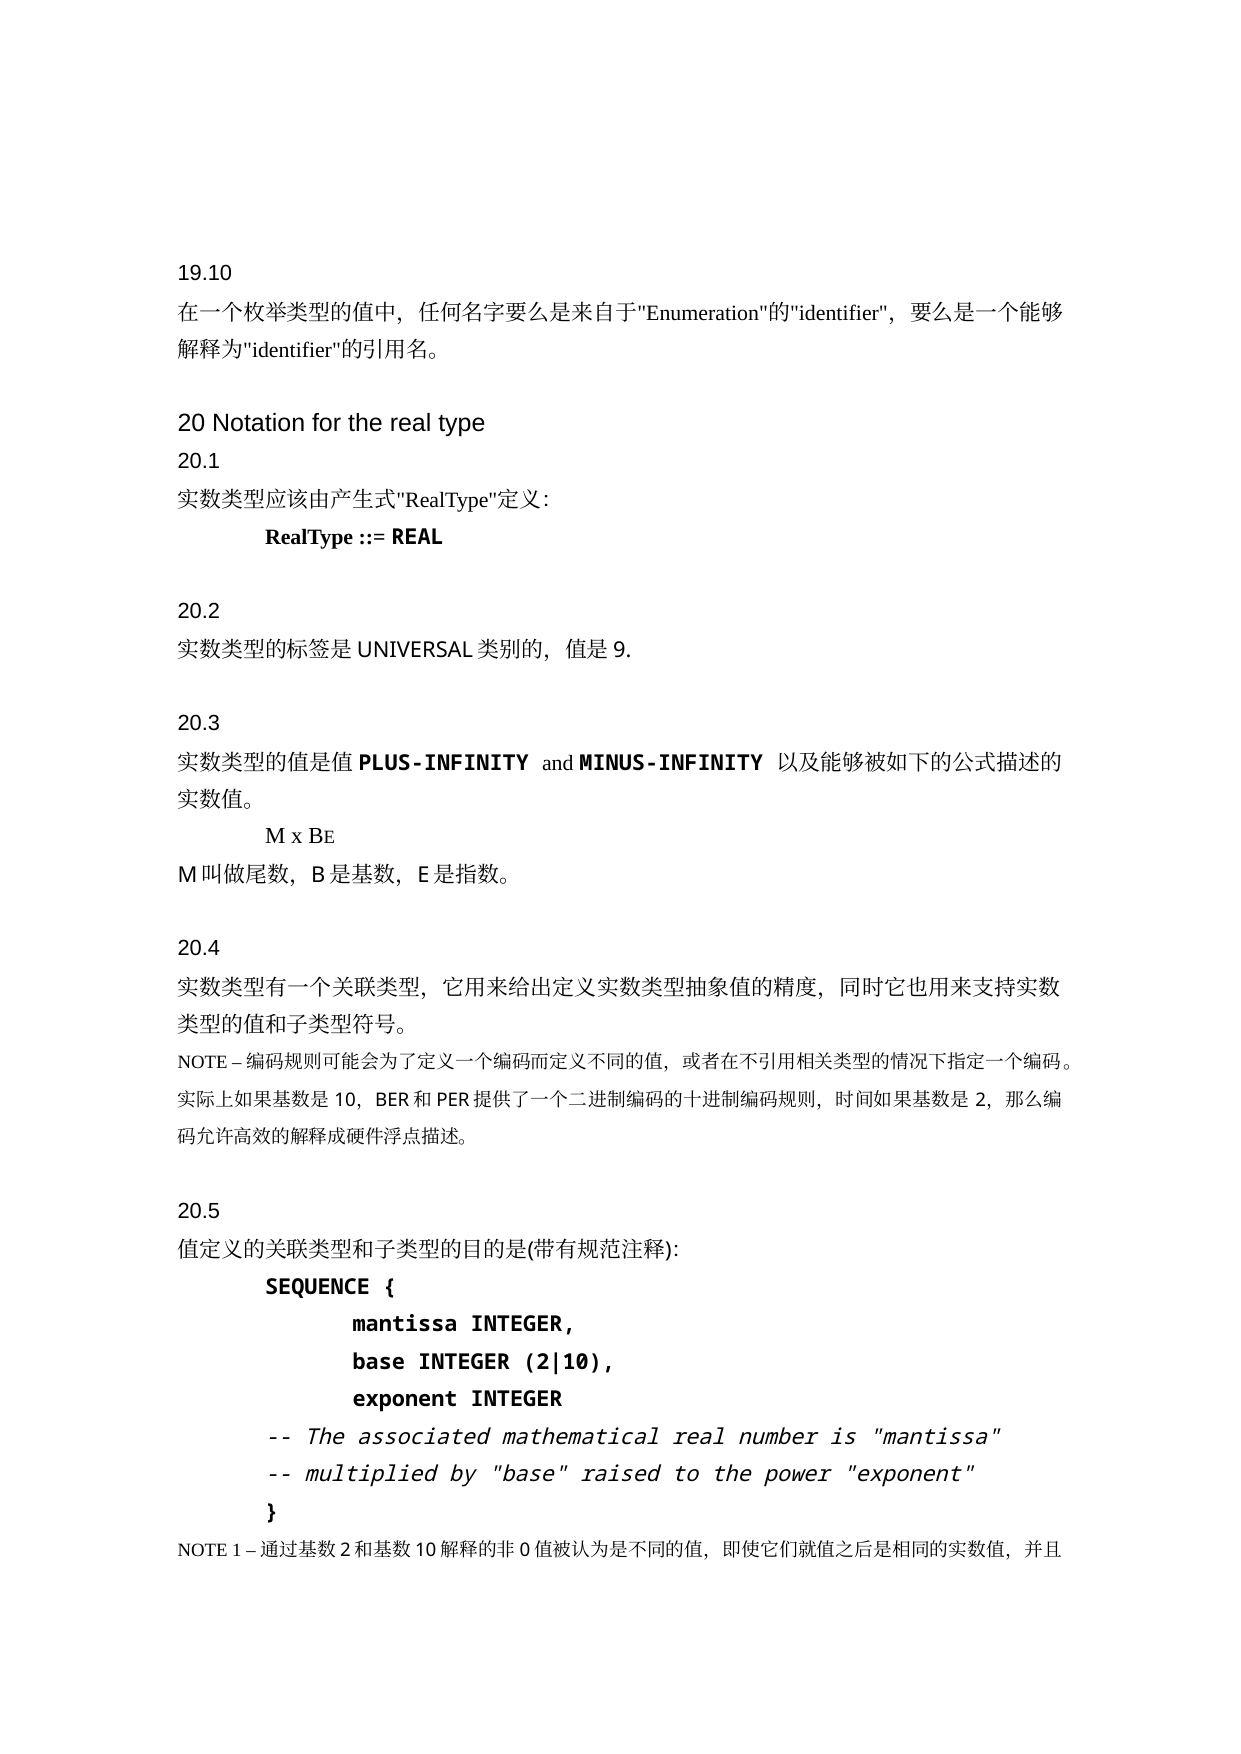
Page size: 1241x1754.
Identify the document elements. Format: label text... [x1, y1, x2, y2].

text -- The associated mathematical real number is "mantissa" [177, 1417, 1063, 1454]
text M叫做尾数，B是基数，E是指数。 [177, 854, 1063, 892]
text 在一个枚举类型的值中，任何名字要么是来自于"Enumeration"的"identifier"，要么是一个能够解释为"identifier"的引用名。 [177, 292, 1063, 367]
subtitle 20.4 [177, 929, 1063, 967]
text -- multiplied by "base" raised to the power "exponent" [177, 1454, 1063, 1492]
text 实数类型应该由产生式"RealType"定义： [177, 479, 1063, 517]
text M x BE [177, 817, 1063, 854]
subtitle 20.5 [177, 1192, 1063, 1229]
subtitle 20.3 [177, 704, 1063, 742]
text base INTEGER (2|10), [177, 1342, 1063, 1379]
text mantissa INTEGER, [177, 1304, 1063, 1342]
text NOTE – 编码规则可能会为了定义一个编码而定义不同的值，或者在不引用相关类型的情况下指定一个编码。实际上如果基数是10，BER和PER提供了一个二进制编码的十进制编码规则，时间如果基数是2，那么编码允许高效的解释成硬件浮点描述。 [177, 1042, 1063, 1154]
text exponent INTEGER [177, 1379, 1063, 1417]
text 实数类型的值是值PLUS-INFINITY and MINUS-INFINITY 以及能够被如下的公式描述的实数值。 [177, 742, 1063, 817]
text 实数类型有一个关联类型，它用来给出定义实数类型抽象值的精度，同时它也用来支持实数类型的值和子类型符号。 [177, 967, 1063, 1042]
text 值定义的关联类型和子类型的目的是(带有规范注释)： [177, 1229, 1063, 1267]
text SEQUENCE { [177, 1267, 1063, 1304]
text NOTE 1 – 通过基数2和基数10解释的非0值被认为是不同的值，即使它们就值之后是相同的实数值，并且 [177, 1529, 1063, 1567]
subtitle 20.1 [177, 442, 1063, 479]
subtitle 19.10 [177, 254, 1063, 292]
text } [177, 1492, 1063, 1529]
text 实数类型的标签是UNIVERSAL类别的，值是9. [177, 629, 1063, 667]
subtitle 20 Notation for the real type [177, 404, 1063, 442]
subtitle 20.2 [177, 592, 1063, 629]
text RealType ::= REAL [177, 517, 1063, 554]
